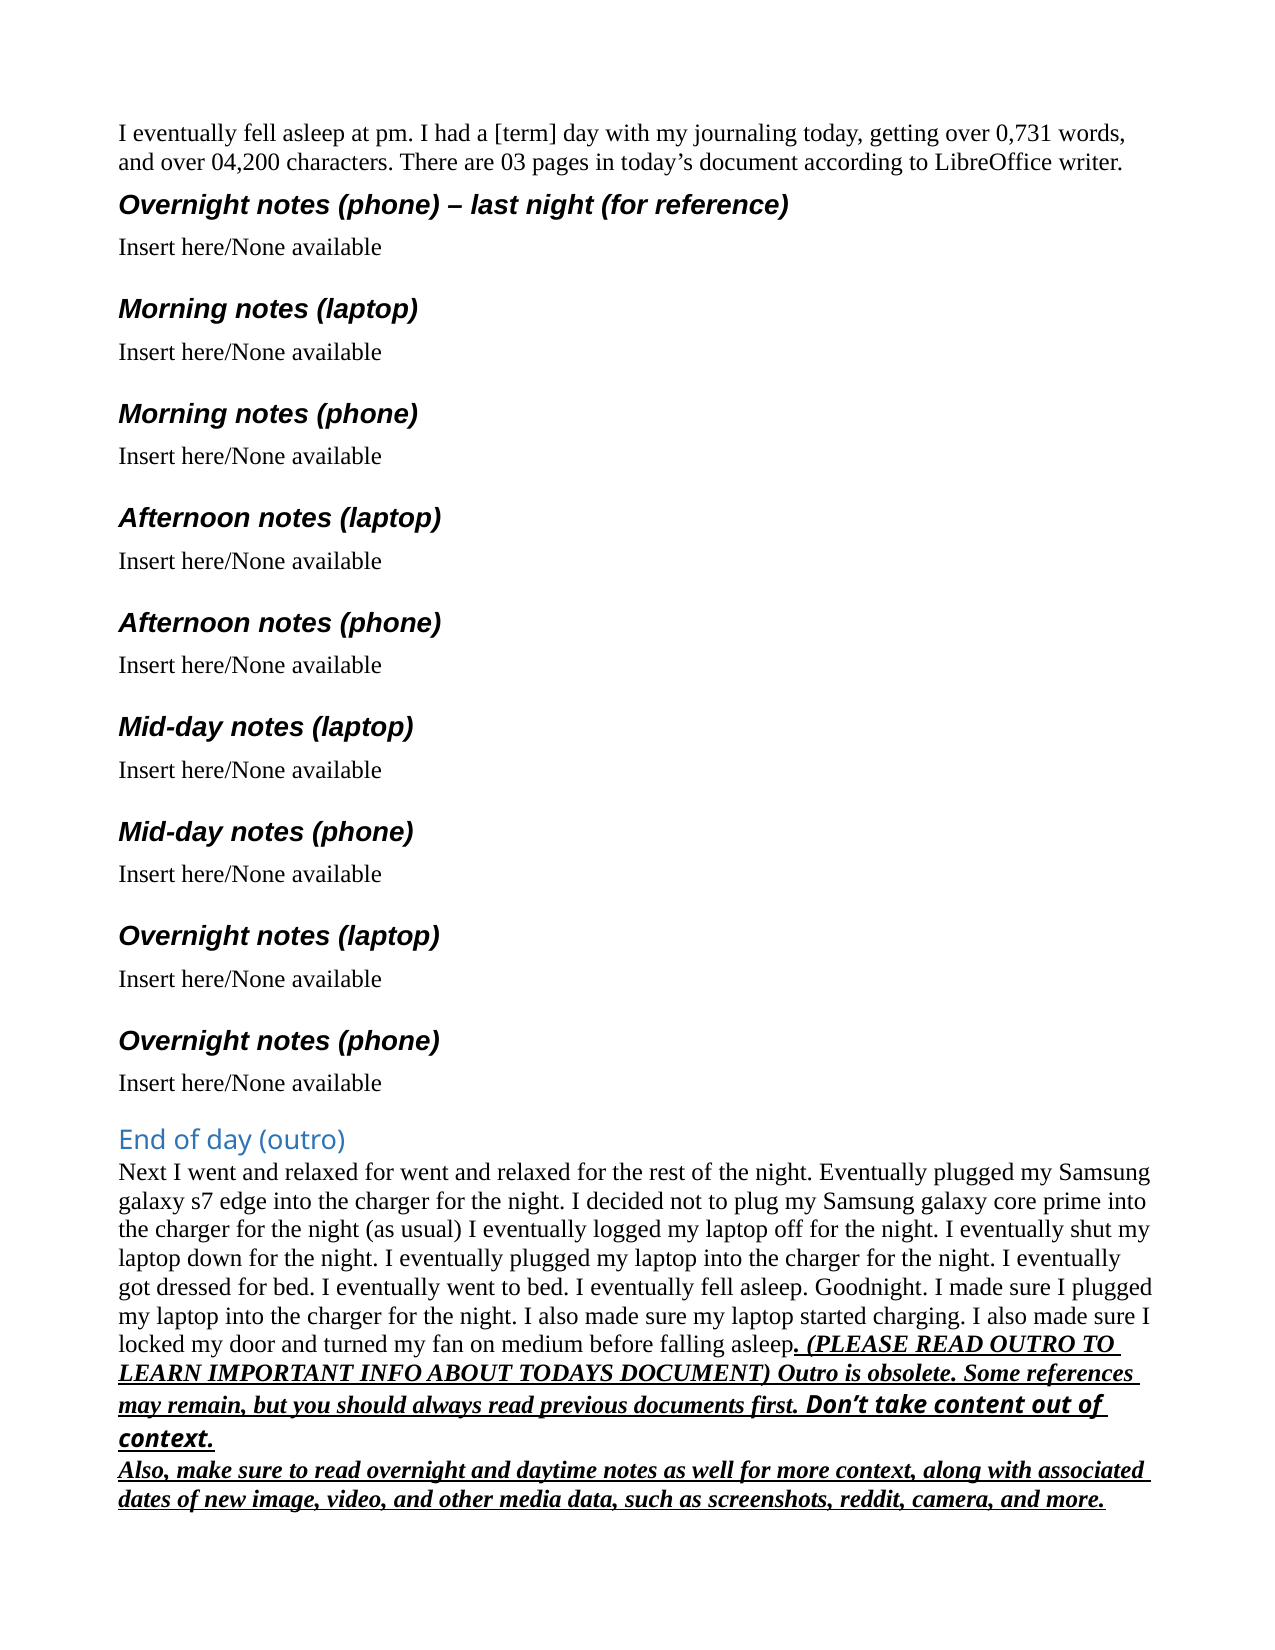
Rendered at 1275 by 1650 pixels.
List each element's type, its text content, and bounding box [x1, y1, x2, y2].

subtitle End of day (outro) [118, 1120, 1157, 1157]
text Insert here/None available [118, 964, 1157, 993]
text Insert here/None available [118, 441, 1157, 470]
text Also, make sure to read overnight and daytime notes as well for more context, along with associated dates of new image, video, and other media data, such as screenshots, reddit, camera, and more. [118, 1455, 1157, 1513]
subtitle Afternoon notes (laptop) [118, 502, 1157, 533]
text Next I went and relaxed for went and relaxed for the rest of the night. Eventually plugged my Samsung galaxy s7 edge into the charger for the night. I decided not to plug my Samsung galaxy core prime into the charger for the night (as usual) I eventually logged my laptop off for the night. I eventually shut my laptop down for the night. I eventually plugged my laptop into the charger for the night. I eventually got dressed for bed. I eventually went to bed. I eventually fell asleep. Goodnight. I made sure I plugged my laptop into the charger for the night. I also made sure my laptop started charging. I also made sure I locked my door and turned my fan on medium before falling asleep. (PLEASE READ OUTRO TO LEARN IMPORTANT INFO ABOUT TODAYS DOCUMENT) Outro is obsolete. Some references may remain, but you should always read previous documents first. Don’t take content out of context. [118, 1157, 1157, 1455]
text Insert here/None available [118, 1068, 1157, 1097]
text Insert here/None available [118, 650, 1157, 679]
text Insert here/None available [118, 859, 1157, 888]
subtitle Overnight notes (phone) – last night (for reference) [118, 188, 1157, 220]
text Insert here/None available [118, 232, 1157, 261]
text I eventually fell asleep at pm. I had a [term] day with my journaling today, getting over 0,731 words, and over 04,200 characters. There are 03 pages in today’s document according to LibreOffice writer. [118, 118, 1157, 176]
subtitle Overnight notes (phone) [118, 1024, 1157, 1056]
text Insert here/None available [118, 337, 1157, 366]
subtitle Afternoon notes (phone) [118, 606, 1157, 638]
subtitle Morning notes (phone) [118, 397, 1157, 429]
subtitle Mid-day notes (phone) [118, 815, 1157, 847]
text Insert here/None available [118, 546, 1157, 575]
text Insert here/None available [118, 755, 1157, 784]
subtitle Morning notes (laptop) [118, 293, 1157, 324]
subtitle Mid-day notes (laptop) [118, 711, 1157, 742]
subtitle Overnight notes (laptop) [118, 919, 1157, 951]
